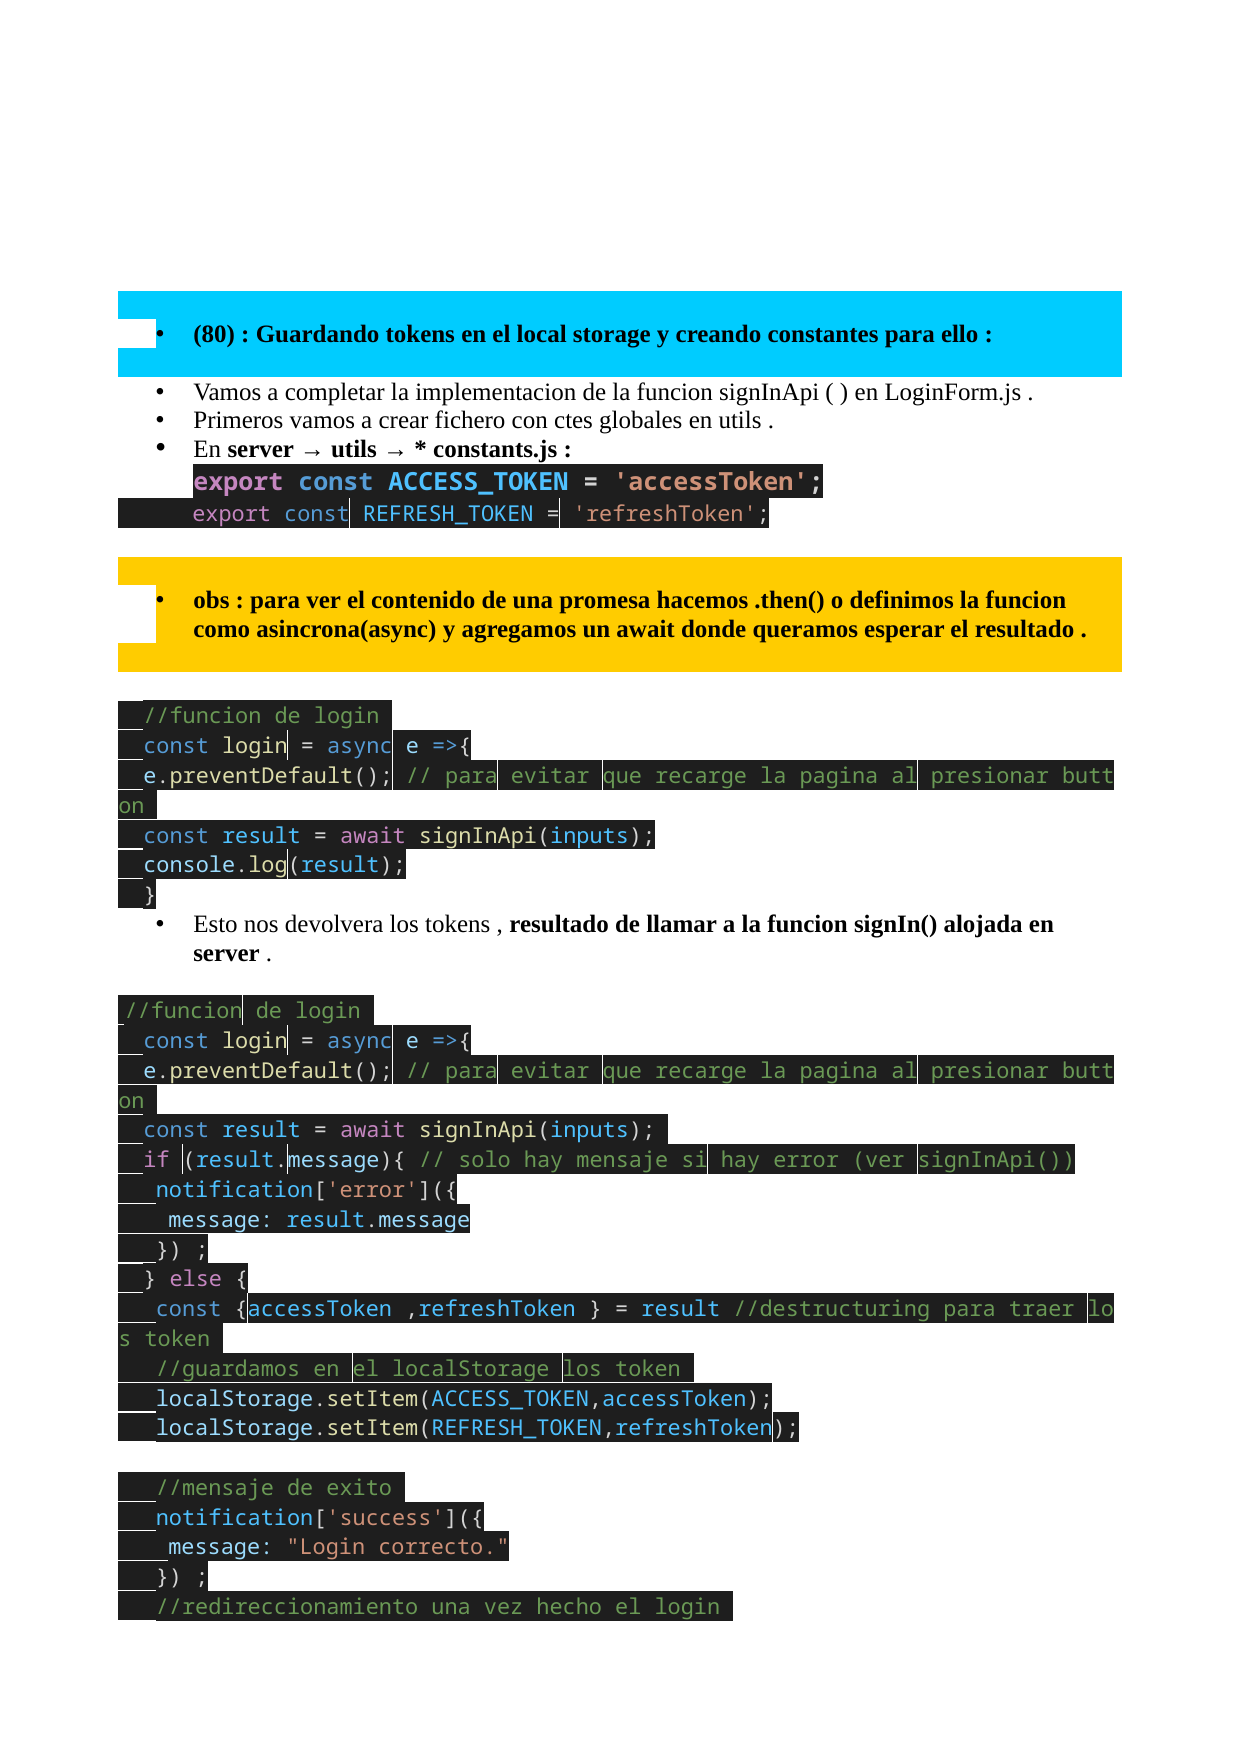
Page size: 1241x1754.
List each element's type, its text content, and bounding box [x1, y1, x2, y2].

text //funcion de login [118, 700, 1122, 730]
list export const ACCESS_TOKEN = 'accessToken'; [156, 464, 1122, 498]
text message: result.message [118, 1204, 1122, 1233]
text } else { [118, 1263, 1122, 1293]
list Primeros vamos a crear fichero con ctes globales en utils . [156, 406, 1122, 434]
text //redireccionamiento una vez hecho el login [118, 1591, 1122, 1621]
text //funcion de login [118, 995, 1122, 1025]
list (80) : Guardando tokens en el local storage y creando constantes para ello : [156, 319, 1122, 348]
text }) ; [118, 1233, 1122, 1263]
list Esto nos devolvera los tokens , resultado de llamar a la funcion signIn() alojada en server . [156, 909, 1122, 966]
text localStorage.setItem(ACCESS_TOKEN,accessToken); [118, 1382, 1122, 1412]
text const login = async e =>{ [118, 1025, 1122, 1055]
text console.log(result); [118, 849, 1122, 879]
text }) ; [118, 1561, 1122, 1591]
list En server → utils → * constants.js : [156, 434, 1122, 464]
text e.preventDefault(); // para evitar que recarge la pagina al presionar button [118, 760, 1122, 819]
text if (result.message){ // solo hay mensaje si hay error (ver signInApi()) [118, 1144, 1122, 1174]
text //guardamos en el localStorage los token [118, 1353, 1122, 1382]
text notification['success']({ [118, 1502, 1122, 1531]
text export const REFRESH_TOKEN = 'refreshToken'; [118, 498, 1122, 528]
text message: "Login correcto." [118, 1531, 1122, 1561]
text const {accessToken ,refreshToken } = result //destructuring para traer los token [118, 1293, 1122, 1353]
text const result = await signInApi(inputs); [118, 819, 1122, 849]
text notification['error']({ [118, 1174, 1122, 1204]
text //mensaje de exito [118, 1472, 1122, 1502]
text } [118, 879, 1122, 909]
text e.preventDefault(); // para evitar que recarge la pagina al presionar button [118, 1055, 1122, 1114]
text localStorage.setItem(REFRESH_TOKEN,refreshToken); [118, 1412, 1122, 1442]
list Vamos a completar la implementacion de la funcion signInApi ( ) en LoginForm.js . [156, 377, 1122, 406]
list obs : para ver el contenido de una promesa hacemos .then() o definimos la funcion como asincrona(async) y agregamos un await donde queramos esperar el resultado . [156, 585, 1122, 643]
text const login = async e =>{ [118, 730, 1122, 760]
text const result = await signInApi(inputs); [118, 1114, 1122, 1144]
